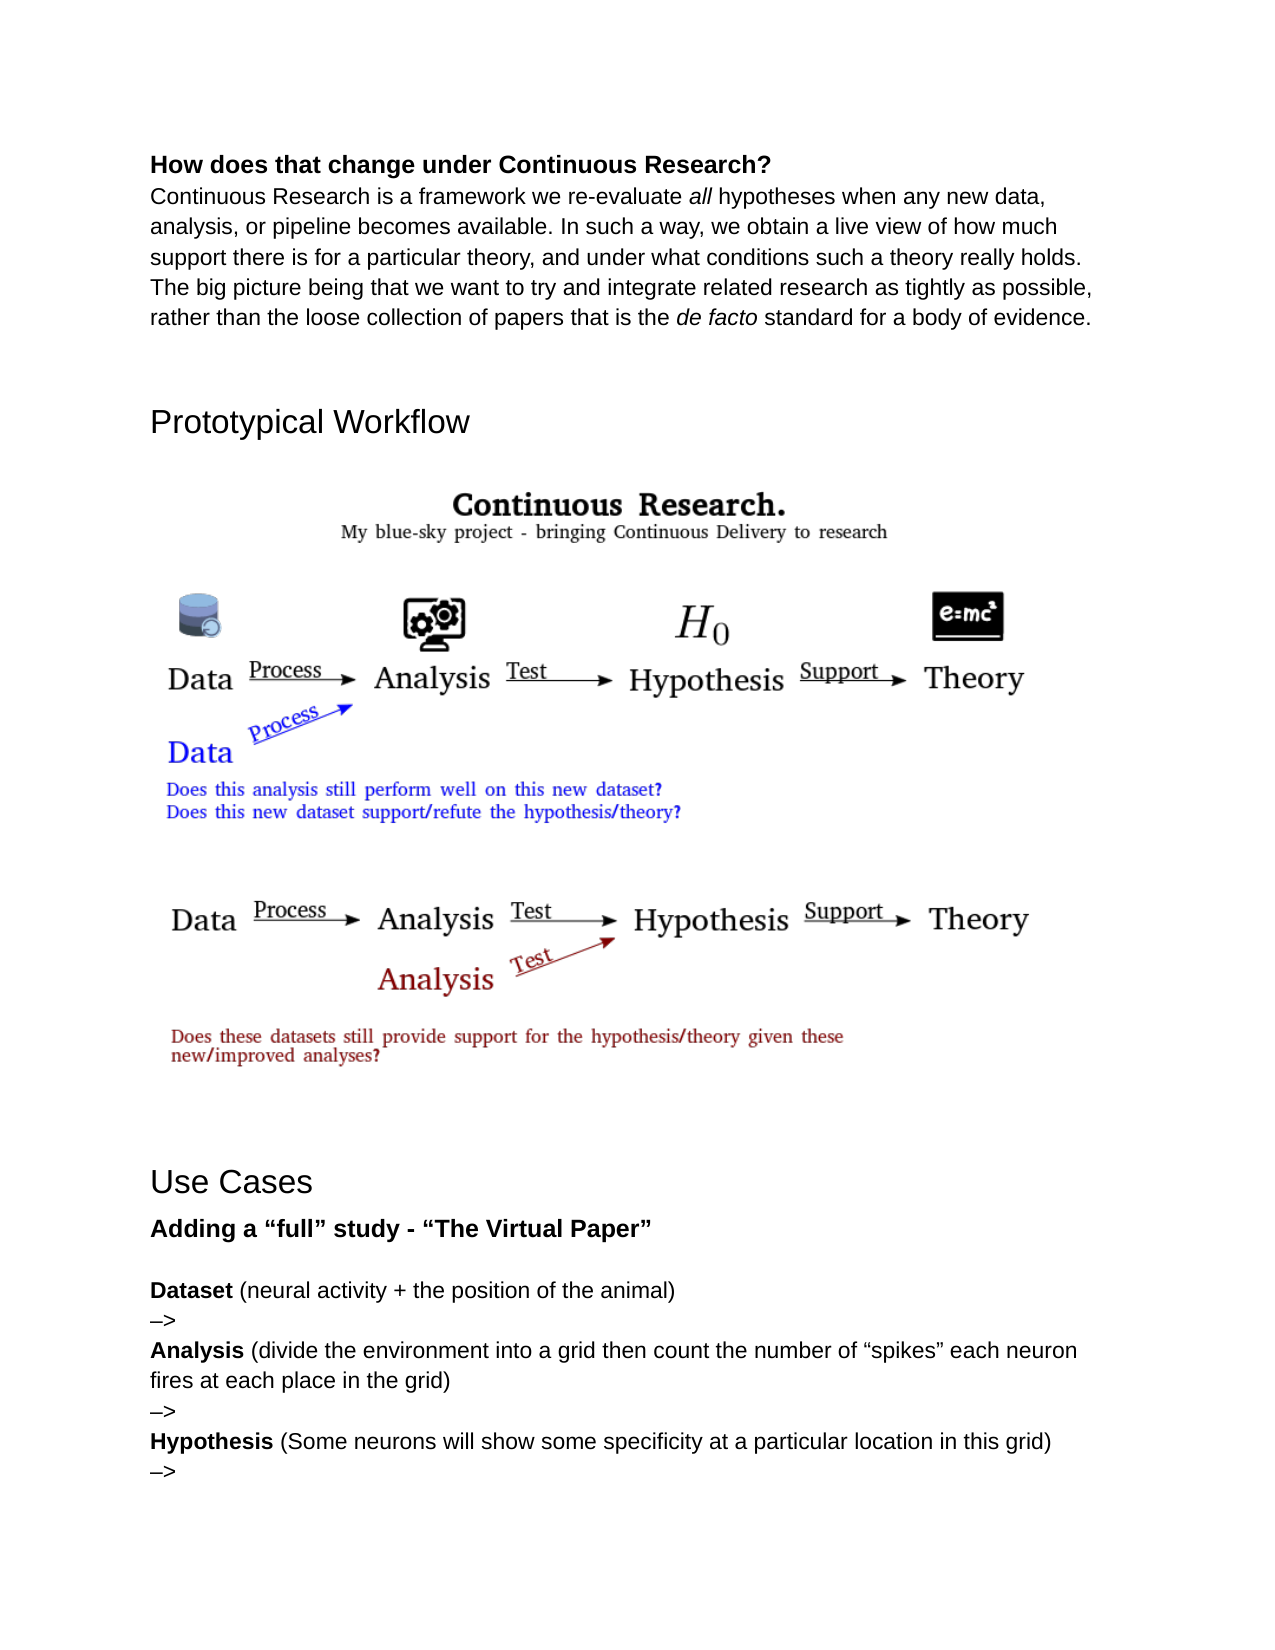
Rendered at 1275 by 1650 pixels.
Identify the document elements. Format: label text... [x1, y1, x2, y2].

subtitle Adding a “full” study - “The Virtual Paper” [150, 1213, 1125, 1242]
text Analysis (divide the environment into a grid then count the number of “spikes” each neuron fires at each place in the grid) [150, 1337, 1125, 1394]
text –> [150, 1458, 1125, 1484]
subtitle Prototypical Workflow [150, 402, 1125, 440]
picture [150, 452, 1042, 1122]
subtitle Dataset (neural activity + the position of the animal) [150, 1277, 1125, 1303]
text –> [150, 1398, 1125, 1424]
text Continuous Research is a framework we re-evaluate all hypotheses when any new data, analysis, or pipeline becomes available. In such a way, we obtain a live view of how much support there is for a particular theory, and under what conditions such a theory really holds. The big picture being that we want to try and integrate related research as tightly as possible, rather than the loose collection of papers that is the de facto standard for a body of evidence. [150, 183, 1125, 330]
subtitle How does that change under Continuous Research? [150, 150, 1125, 179]
subtitle Use Cases [150, 1163, 1125, 1201]
text –> [150, 1307, 1125, 1333]
text Hypothesis (Some neurons will show some specificity at a particular location in this grid) [150, 1428, 1125, 1454]
